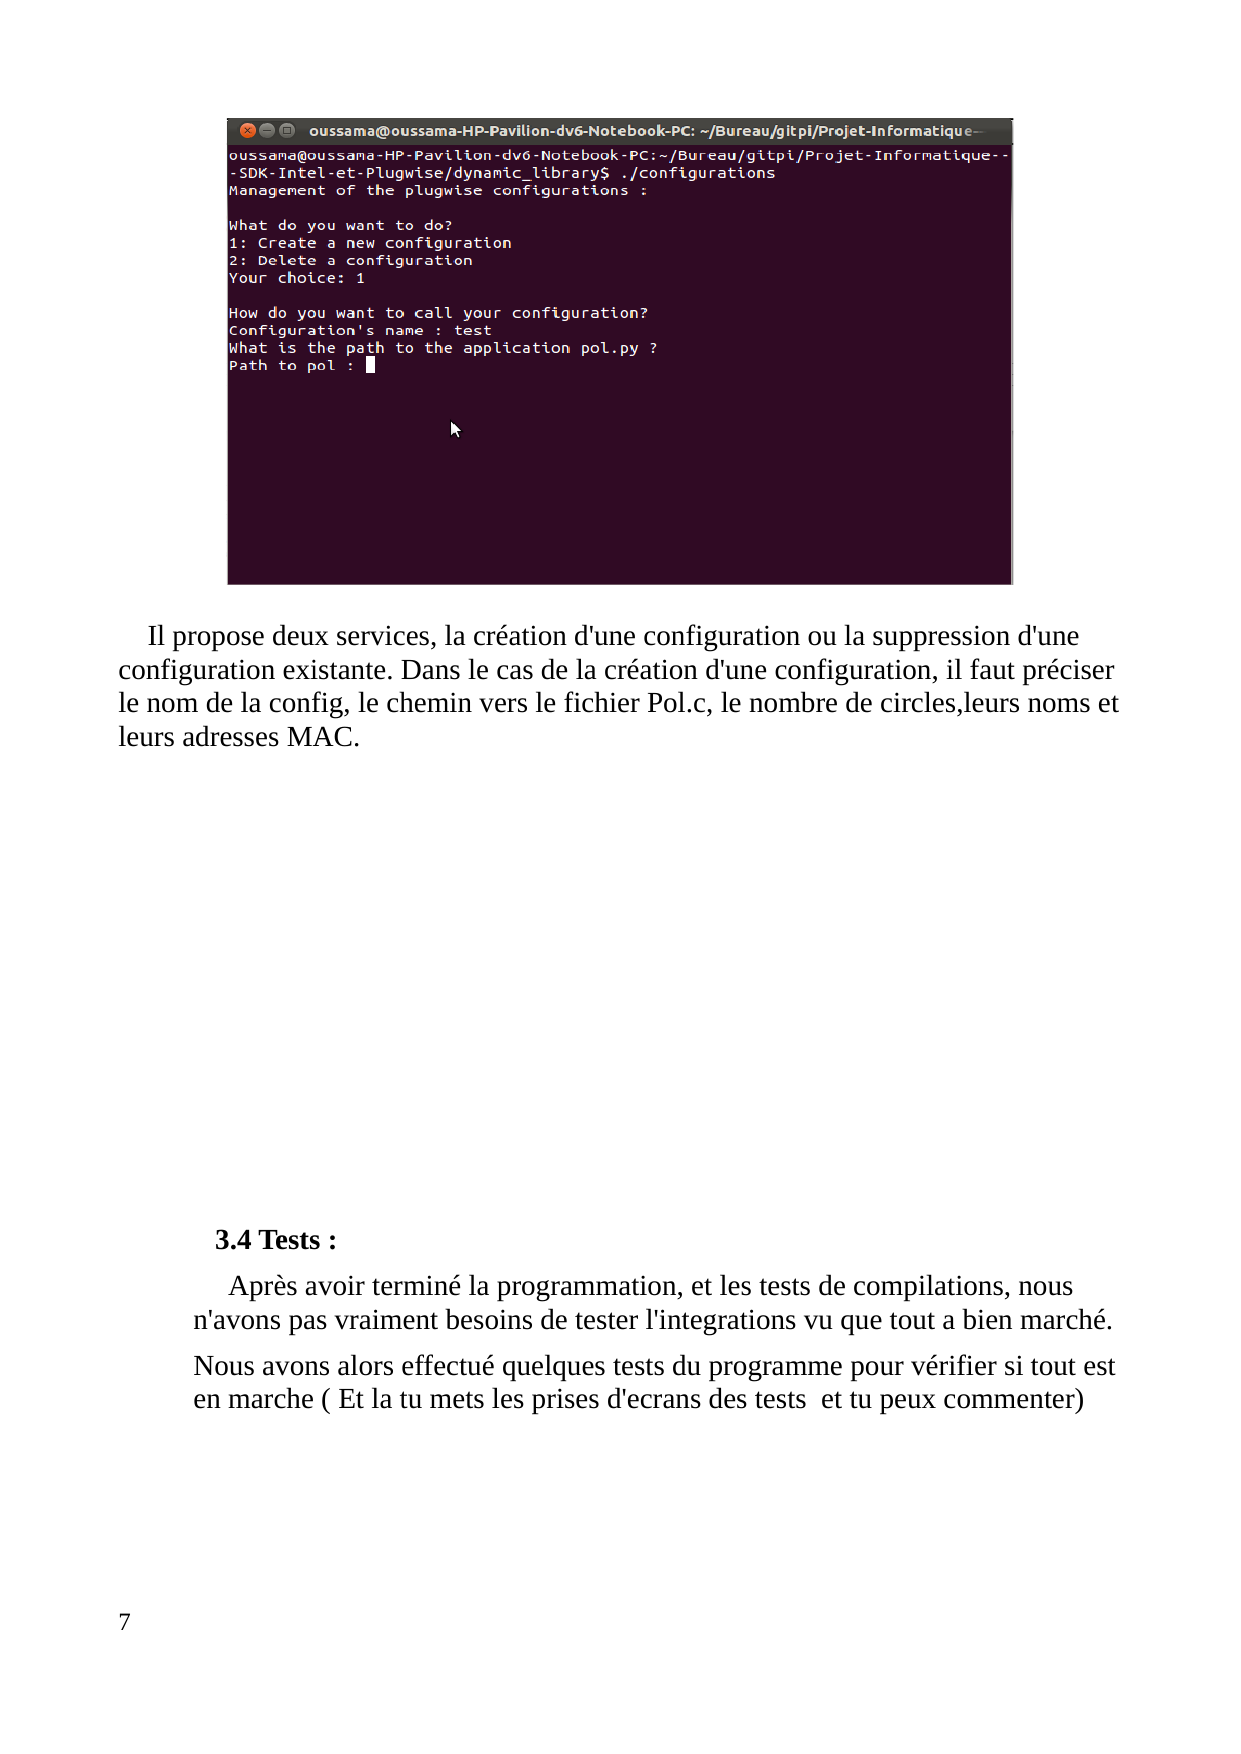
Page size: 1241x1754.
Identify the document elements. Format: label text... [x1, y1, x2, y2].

list Nous avons alors effectué quelques tests du programme pour vérifier si tout est en marche ( Et la tu mets les prises d'ecrans des tests et tu peux commenter) [156, 1348, 1122, 1415]
picture [226, 118, 1014, 585]
list Après avoir terminé la programmation, et les tests de compilations, nous n'avons pas vraiment besoins de tester l'integrations vu que tout a bien marché. [156, 1268, 1122, 1335]
list 3.4 Tests : [156, 1222, 1122, 1256]
text Il propose deux services, la création d'une configuration ou la suppression d'une configuration existante. Dans le cas de la création d'une configuration, il faut préciser le nom de la config, le chemin vers le fichier Pol.c, le nombre de circles,leurs noms et leurs adresses MAC. [118, 618, 1122, 753]
